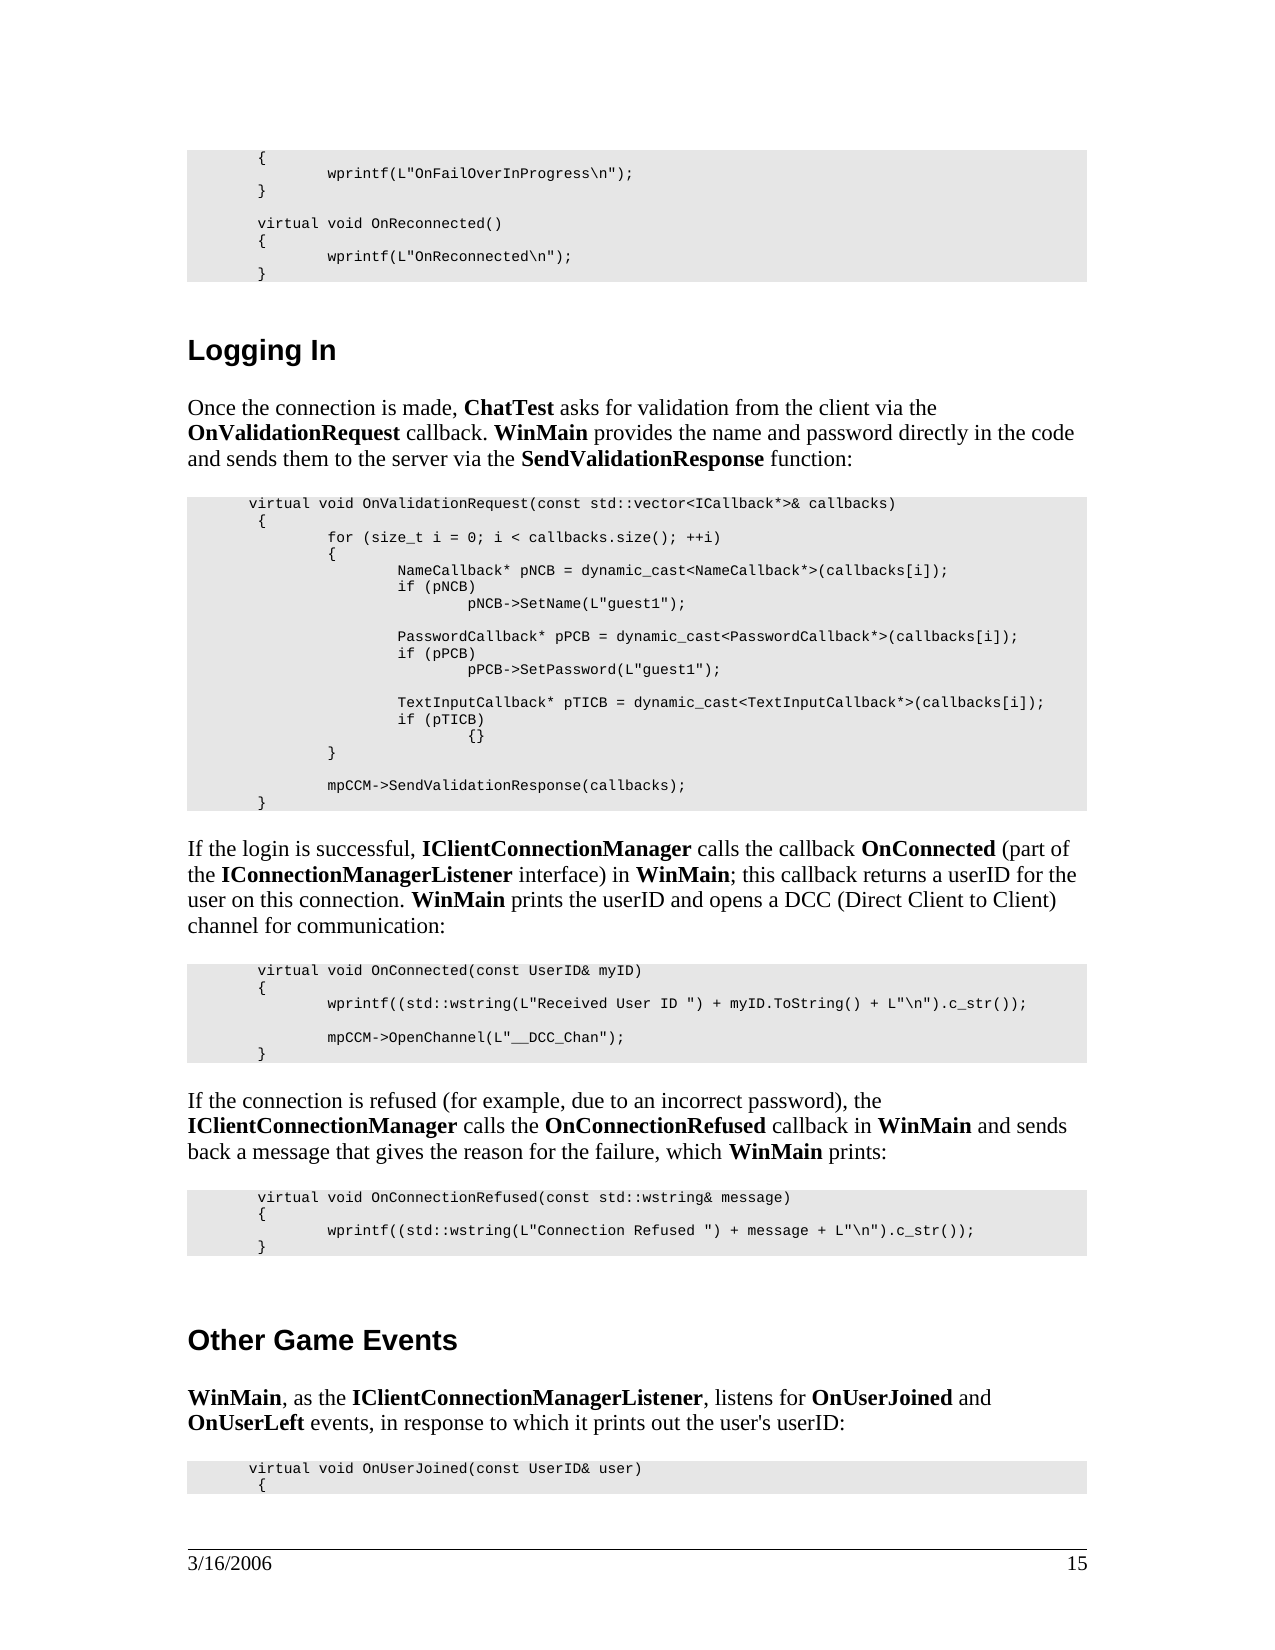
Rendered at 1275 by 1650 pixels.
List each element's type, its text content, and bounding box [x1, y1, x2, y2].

text wprintf((std::wstring(L"Received User ID ") + myID.ToString() + L"\n").c_str()); [187, 997, 1087, 1013]
text { [187, 1477, 1087, 1494]
text virtual void OnConnectionRefused(const std::wstring& message) [187, 1190, 1087, 1206]
text If the connection is refused (for example, due to an incorrect password), the IClientConnectionManager calls the OnConnectionRefused callback in WinMain and sends back a message that gives the reason for the failure, which WinMain prints: [187, 1088, 1087, 1164]
text wprintf(L"OnFailOverInProgress\n"); [187, 167, 1087, 183]
text { [187, 1206, 1087, 1223]
text wprintf(L"OnReconnected\n"); [187, 249, 1087, 266]
text If the login is successful, IClientConnectionManager calls the callback OnConnected (part of the IConnectionManagerListener interface) in WinMain; this callback returns a userID for the user on this connection. WinMain prints the userID and opens a DCC (Direct Client to Client) channel for communication: [187, 836, 1087, 938]
text virtual void OnValidationRequest(const std::vector<ICallback*>& callbacks) [187, 497, 1087, 513]
text } [187, 745, 1087, 762]
text NameCallback* pNCB = dynamic_cast<NameCallback*>(callbacks[i]); [187, 563, 1087, 579]
text pNCB->SetName(L"guest1"); [187, 596, 1087, 613]
text } [187, 183, 1087, 200]
text { [187, 546, 1087, 563]
text } [187, 795, 1087, 811]
text Once the connection is made, ChatTest asks for validation from the client via the OnValidationRequest callback. WinMain provides the name and password directly in the code and sends them to the server via the SendValidationResponse function: [187, 395, 1087, 471]
text wprintf((std::wstring(L"Connection Refused ") + message + L"\n").c_str()); [187, 1223, 1087, 1239]
text TextInputCallback* pTICB = dynamic_cast<TextInputCallback*>(callbacks[i]); [187, 696, 1087, 712]
text } [187, 1046, 1087, 1063]
text if (pPCB) [187, 646, 1087, 662]
text pPCB->SetPassword(L"guest1"); [187, 662, 1087, 679]
text { [187, 233, 1087, 249]
text { [187, 980, 1087, 997]
text virtual void OnReconnected() [187, 216, 1087, 233]
text } [187, 1239, 1087, 1256]
subtitle Logging In [187, 324, 1087, 370]
text { [187, 513, 1087, 530]
text if (pNCB) [187, 579, 1087, 596]
text mpCCM->OpenChannel(L"__DCC_Chan"); [187, 1030, 1087, 1046]
text virtual void OnUserJoined(const UserID& user) [187, 1461, 1087, 1477]
text for (size_t i = 0; i < callbacks.size(); ++i) [187, 530, 1087, 546]
text { [187, 150, 1087, 167]
text {} [187, 729, 1087, 745]
text virtual void OnConnected(const UserID& myID) [187, 964, 1087, 980]
text PasswordCallback* pPCB = dynamic_cast<PasswordCallback*>(callbacks[i]); [187, 629, 1087, 646]
text WinMain, as the IClientConnectionManagerListener, listens for OnUserJoined and OnUserLeft events, in response to which it prints out the user's userID: [187, 1384, 1087, 1435]
text if (pTICB) [187, 712, 1087, 729]
subtitle Other Game Events [187, 1314, 1087, 1359]
text mpCCM->SendValidationResponse(callbacks); [187, 778, 1087, 795]
text } [187, 266, 1087, 282]
